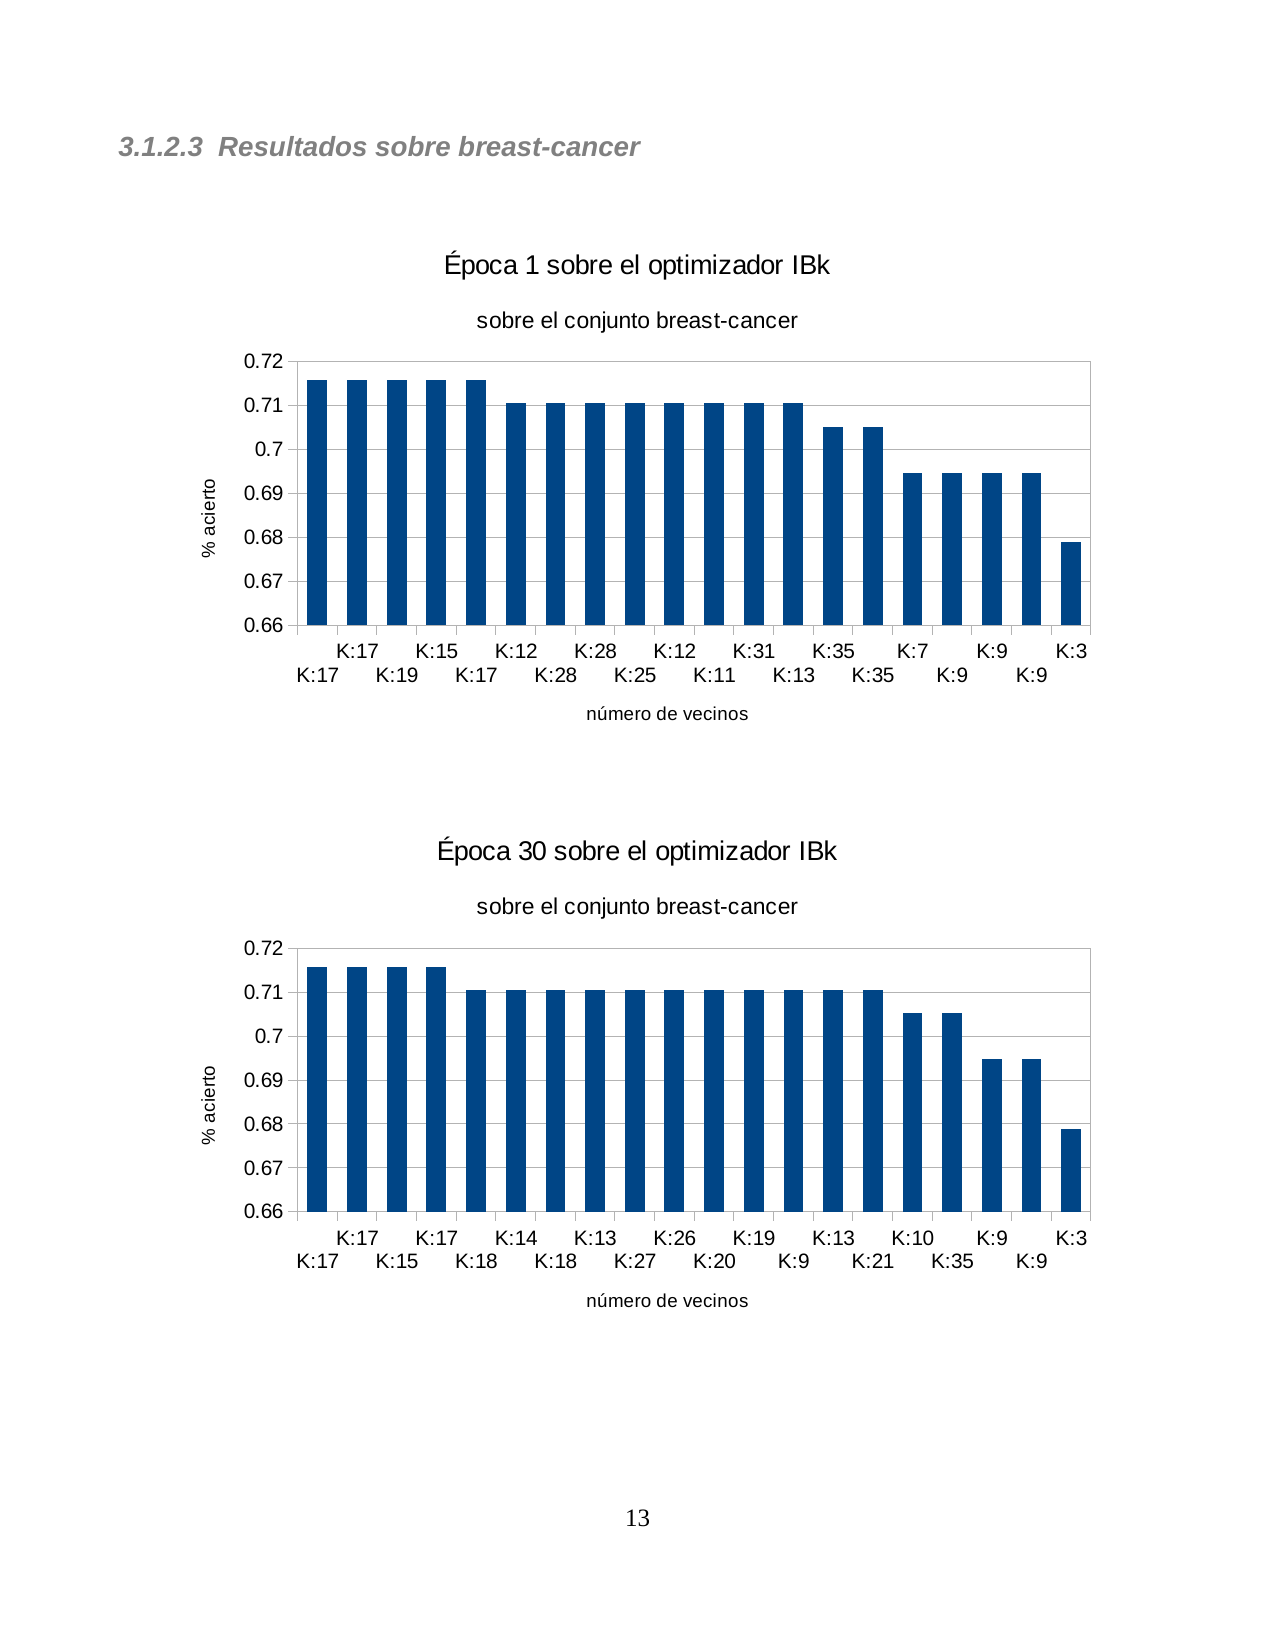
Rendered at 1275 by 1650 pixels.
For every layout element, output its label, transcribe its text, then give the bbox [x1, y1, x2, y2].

subtitle 3.1.2.3 Resultados sobre breast-cancer [118, 131, 1157, 162]
